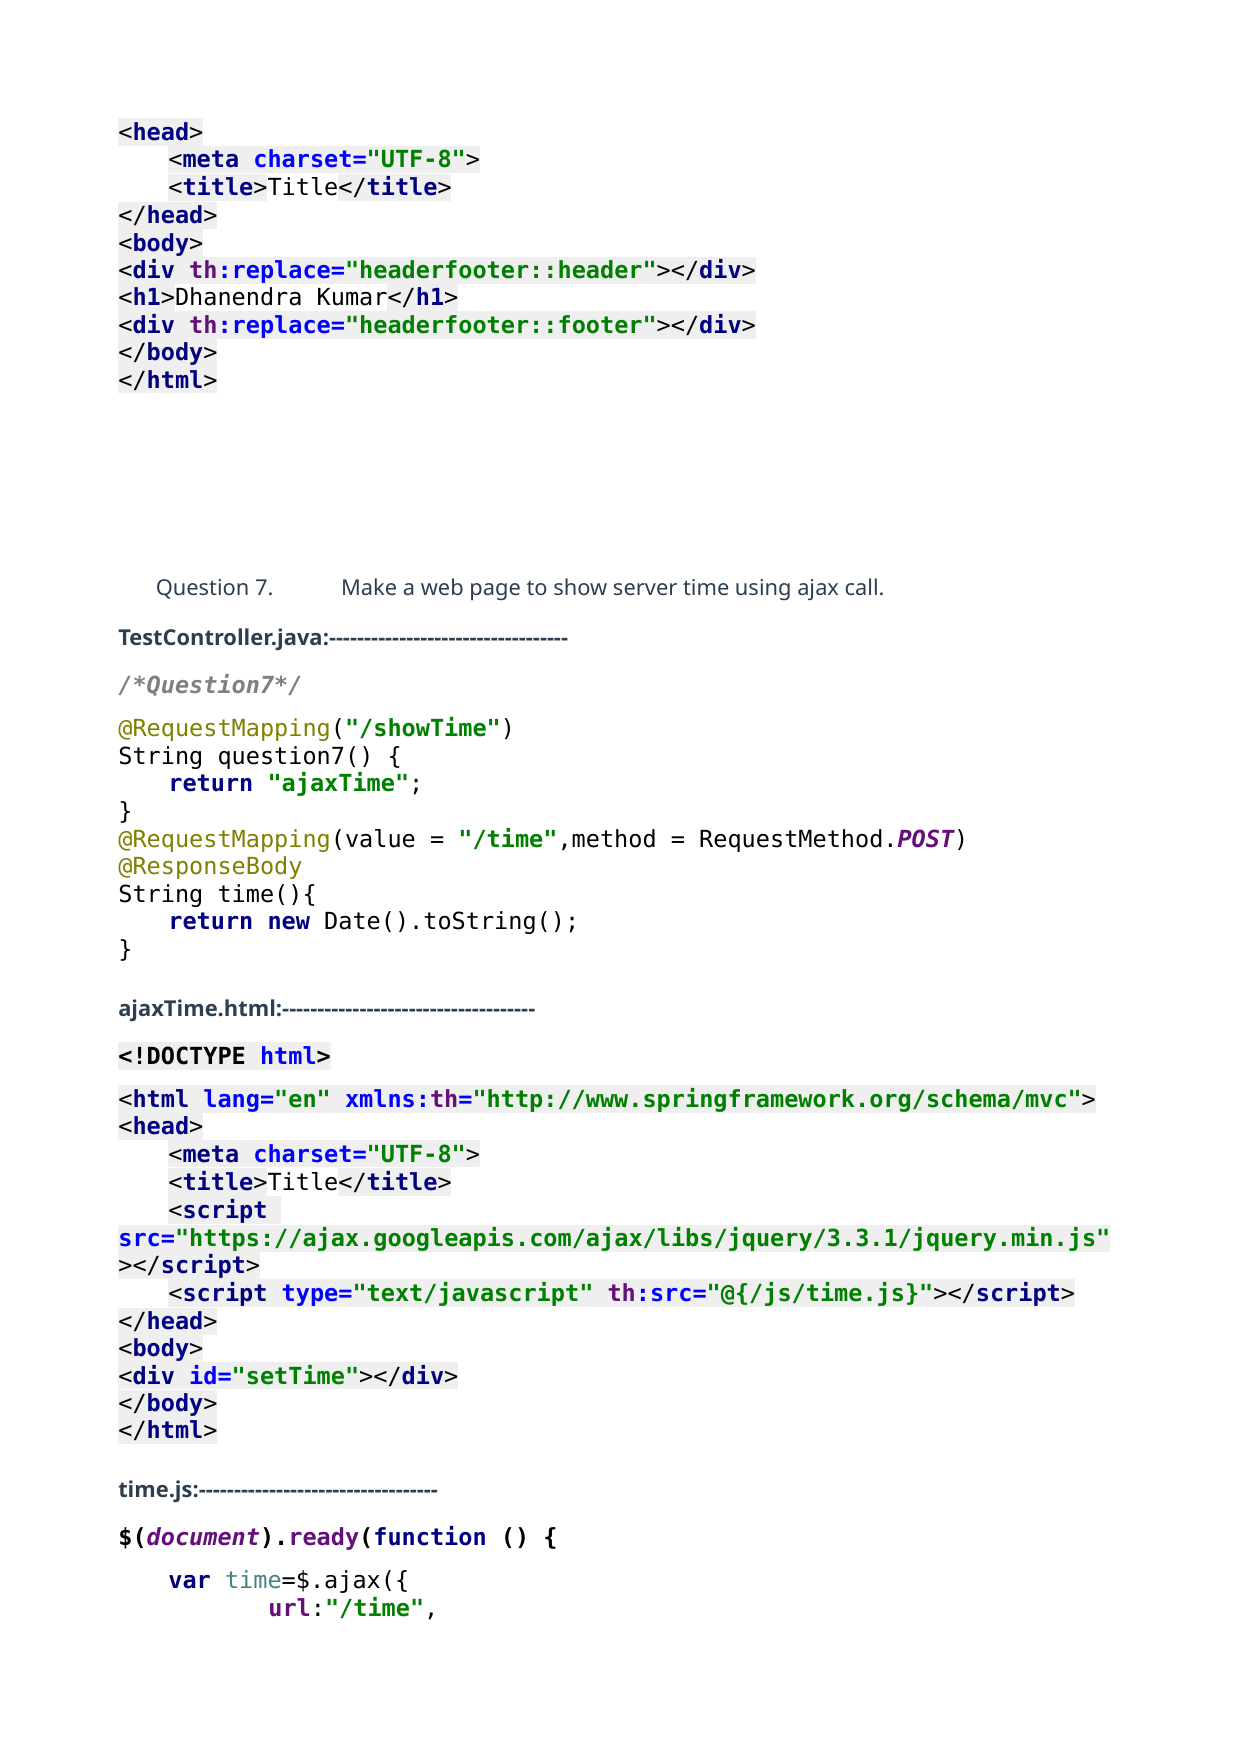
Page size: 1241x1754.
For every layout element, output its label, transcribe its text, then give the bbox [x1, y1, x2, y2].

text time.js:---------------------------------- [118, 1474, 1122, 1504]
text </head> [118, 202, 1122, 229]
text <body> [118, 229, 1122, 257]
list Make a web page to show server time using ajax call. [156, 572, 1122, 602]
text TestController.java:---------------------------------- [118, 622, 1122, 652]
text return "ajaxTime"; [118, 770, 1122, 798]
text <title>Title</title> [118, 1168, 1122, 1196]
text <div id="setTime"></div> [118, 1362, 1122, 1389]
text $(document).ready(function () { [118, 1524, 1122, 1551]
text <head> [118, 118, 1122, 146]
text <meta charset="UTF-8"> [118, 1140, 1122, 1168]
text <body> [118, 1335, 1122, 1362]
text <head> [118, 1113, 1122, 1140]
text } [118, 936, 1122, 963]
text url:"/time", [118, 1595, 1122, 1623]
text <script type="text/javascript" th:src="@{/js/time.js}"></script> [118, 1279, 1122, 1307]
text ajaxTime.html:------------------------------------ [118, 992, 1122, 1022]
text @RequestMapping("/showTime") [118, 715, 1122, 742]
text <title>Title</title> [118, 174, 1122, 202]
text <div th:replace="headerfooter::header"></div> [118, 257, 1122, 284]
text <h1>Dhanendra Kumar</h1> [118, 284, 1122, 311]
text var time=$.ajax({ [118, 1567, 1122, 1595]
text </body> [118, 339, 1122, 366]
text </head> [118, 1307, 1122, 1335]
text <div th:replace="headerfooter::footer"></div> [118, 311, 1122, 339]
text </html> [118, 1417, 1122, 1444]
text <!DOCTYPE html> [118, 1042, 1122, 1070]
text @RequestMapping(value = "/time",method = RequestMethod.POST) [118, 825, 1122, 853]
text String question7() { [118, 742, 1122, 770]
text @ResponseBody [118, 853, 1122, 880]
text } [118, 798, 1122, 825]
text </body> [118, 1389, 1122, 1417]
text <script src="https://ajax.googleapis.com/ajax/libs/jquery/3.3.1/jquery.min.js"></script> [118, 1196, 1122, 1279]
text String time(){ [118, 880, 1122, 907]
text <meta charset="UTF-8"> [118, 146, 1122, 174]
text </html> [118, 366, 1122, 393]
text <html lang="en" xmlns:th="http://www.springframework.org/schema/mvc"> [118, 1085, 1122, 1113]
text /*Question7*/ [118, 672, 1122, 699]
text return new Date().toString(); [118, 907, 1122, 936]
